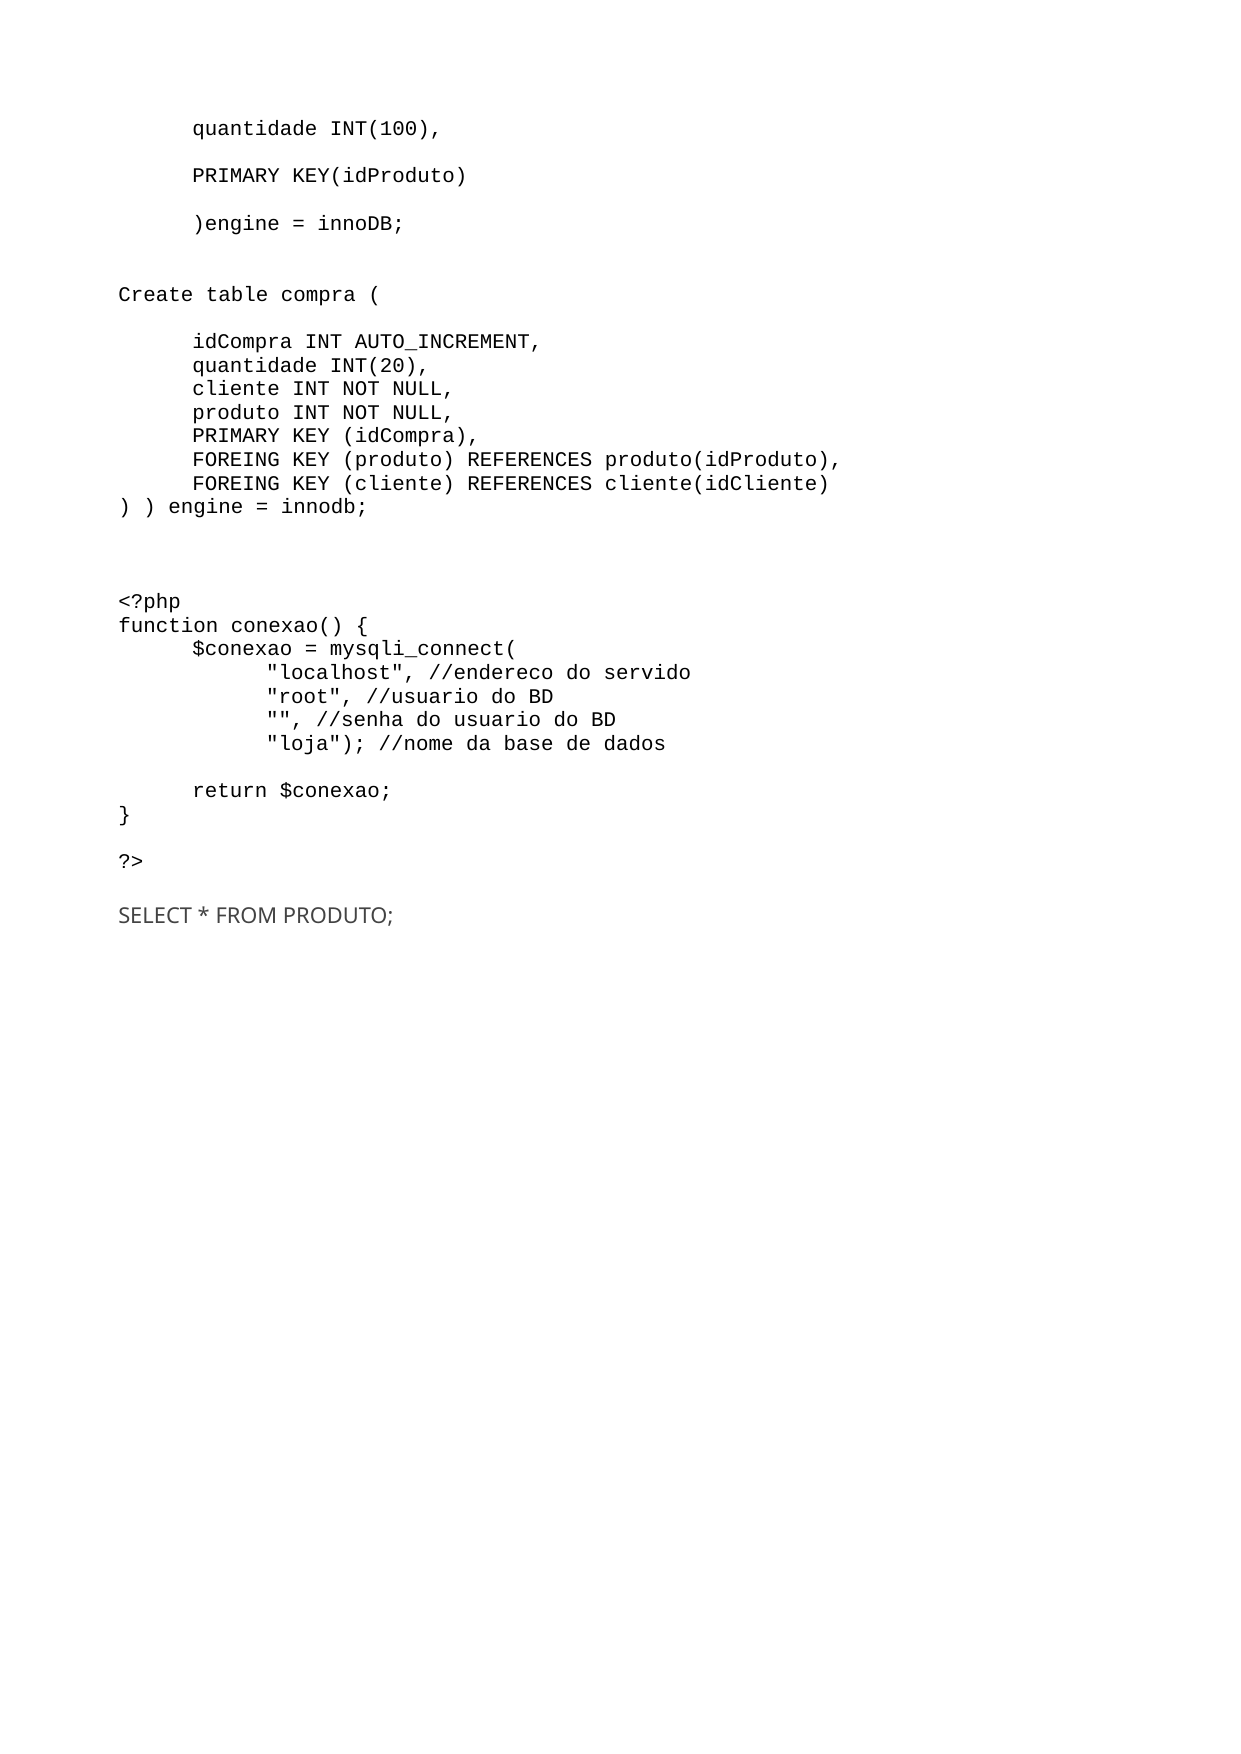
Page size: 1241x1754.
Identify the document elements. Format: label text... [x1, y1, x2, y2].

text "loja"); //nome da base de dados [118, 733, 1122, 757]
text FOREING KEY (cliente) REFERENCES cliente(idCliente) [118, 473, 1122, 496]
text quantidade INT(20), [118, 354, 1122, 378]
text PRIMARY KEY(idProduto) [118, 165, 1122, 189]
text "localhost", //endereco do servido [118, 662, 1122, 686]
text <?php [118, 591, 1122, 615]
text ) ) engine = innodb; [118, 496, 1122, 520]
text cliente INT NOT NULL, [118, 378, 1122, 402]
text PRIMARY KEY (idCompra), [118, 426, 1122, 449]
text )engine = innoDB; [118, 213, 1122, 236]
text SELECT * FROM PRODUTO; [118, 898, 1122, 930]
text ?> [118, 851, 1122, 875]
text quantidade INT(100), [118, 118, 1122, 142]
text "root", //usuario do BD [118, 686, 1122, 709]
text FOREING KEY (produto) REFERENCES produto(idProduto), [118, 449, 1122, 473]
text produto INT NOT NULL, [118, 402, 1122, 426]
text function conexao() { [118, 615, 1122, 638]
text $conexao = mysqli_connect( [118, 638, 1122, 662]
text } [118, 804, 1122, 827]
text Create table compra ( [118, 284, 1122, 307]
text return $conexao; [118, 780, 1122, 804]
text idCompra INT AUTO_INCREMENT, [118, 331, 1122, 354]
text "", //senha do usuario do BD [118, 709, 1122, 733]
